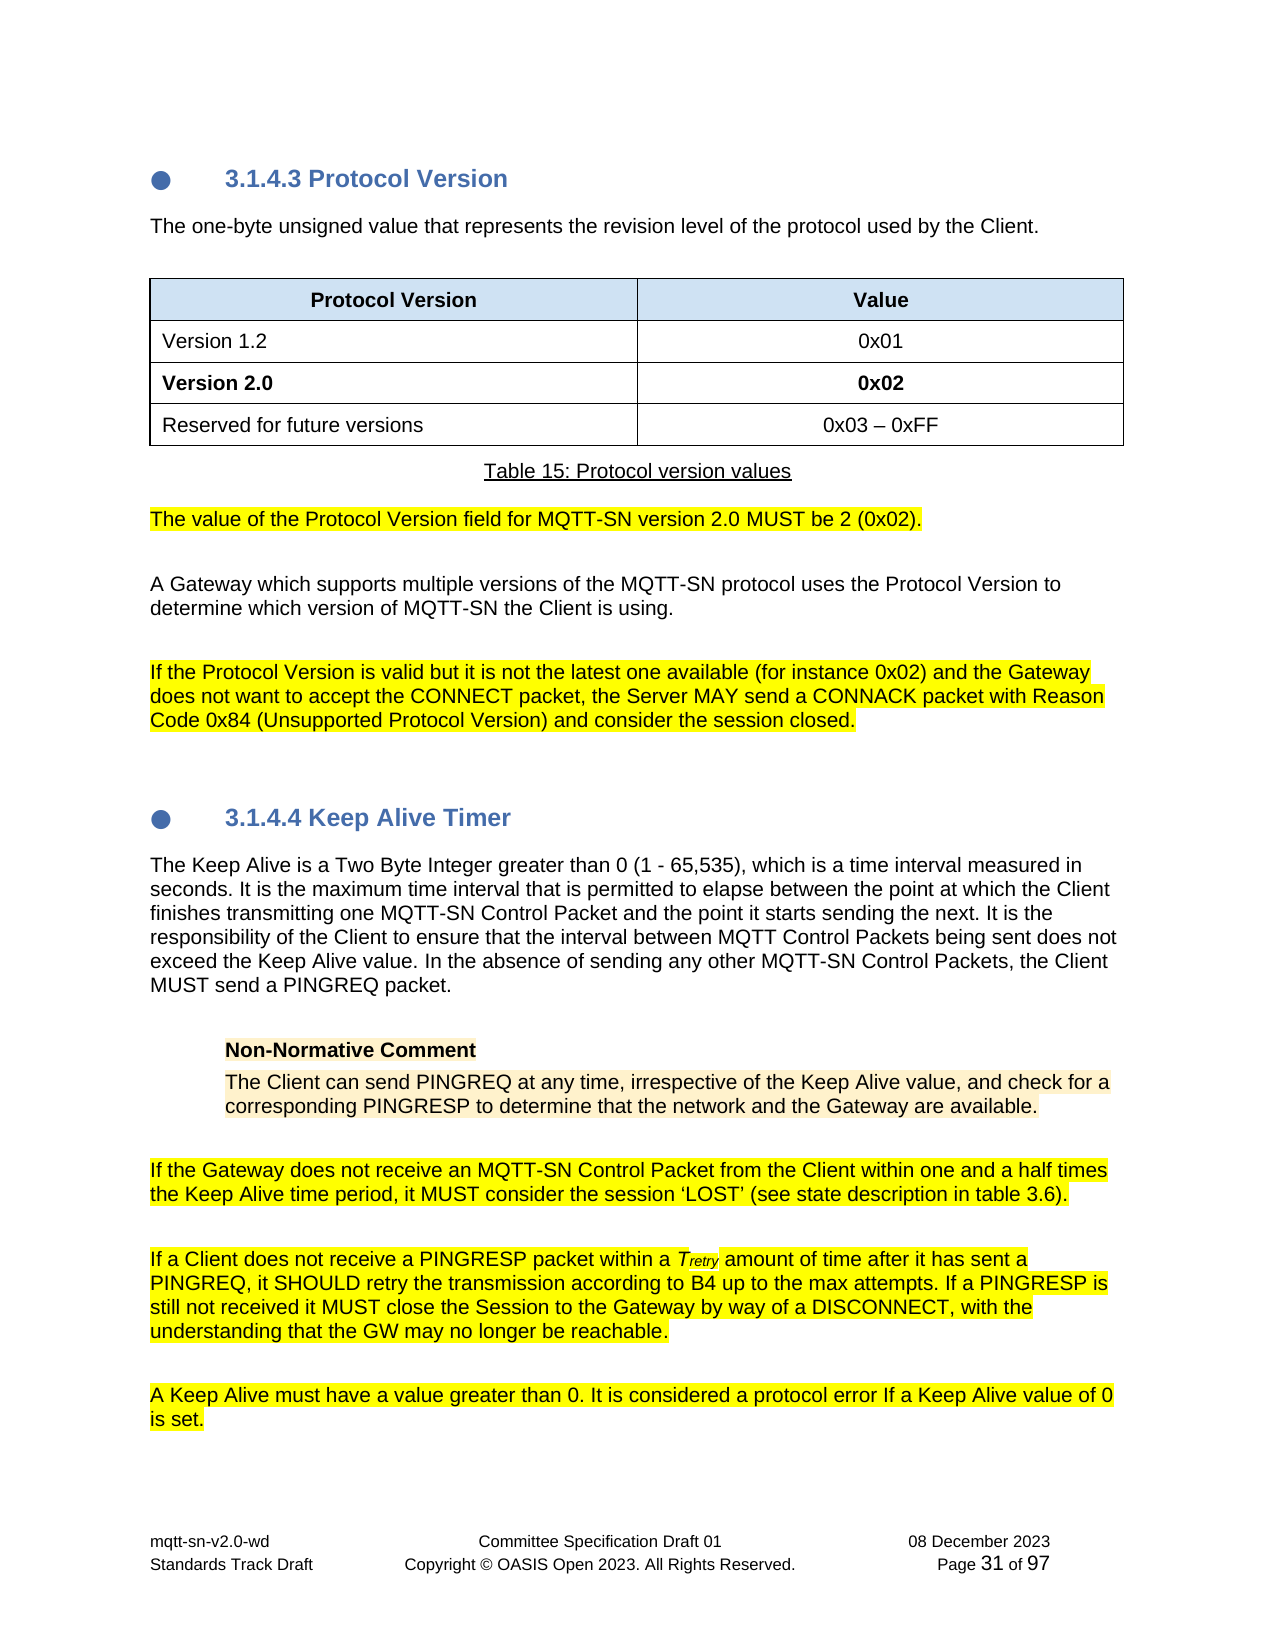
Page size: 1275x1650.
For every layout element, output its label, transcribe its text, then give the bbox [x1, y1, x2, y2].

table_cell Version 2.0 [151, 363, 637, 403]
table_cell Version 1.2 [151, 321, 637, 362]
text The one-byte unsigned value that represents the revision level of the protocol used by the Client. [150, 214, 1125, 238]
table_cell 0x03 – 0xFF [638, 404, 1123, 445]
text Table 15: Protocol version values [150, 458, 1125, 482]
table_header Protocol Version [151, 279, 637, 320]
table_cell 0x02 [638, 363, 1123, 403]
text A Gateway which supports multiple versions of the MQTT-SN protocol uses the Protocol Version to determine which version of MQTT-SN the Client is using. [150, 572, 1125, 619]
subtitle 3.1.4.4 Keep Alive Timer [150, 789, 1125, 841]
text The value of the Protocol Version field for MQTT-SN version 2.0 MUST be 2 (0x02). [150, 507, 1125, 531]
text Non-Normative Comment [225, 1037, 1125, 1061]
table_cell 0x01 [638, 321, 1123, 362]
text The Keep Alive is a Two Byte Integer greater than 0 (1 - 65,535), which is a time interval measured in seconds. It is the maximum time interval that is permitted to elapse between the point at which the Client finishes transmitting one MQTT-SN Control Packet and the point it starts sending the next. It is the responsibility of the Client to ensure that the interval between MQTT Control Packets being sent does not exceed the Keep Alive value. In the absence of sending any other MQTT-SN Control Packets, the Client MUST send a PINGREQ packet. [150, 853, 1125, 997]
text A Keep Alive must have a value greater than 0. It is considered a protocol error If a Keep Alive value of 0 is set. [150, 1383, 1125, 1431]
table_header Value [638, 279, 1123, 320]
table_cell Reserved for future versions [151, 404, 637, 445]
text If the Protocol Version is valid but it is not the latest one available (for instance 0x02) and the Gateway does not want to accept the CONNECT packet, the Server MAY send a CONNACK packet with Reason Code 0x84 (Unsupported Protocol Version) and consider the session closed. [150, 660, 1125, 732]
subtitle 3.1.4.3 Protocol Version [150, 150, 1125, 201]
text If a Client does not receive a PINGRESP packet within a Tretry amount of time after it has sent a PINGREQ, it SHOULD retry the transmission according to B4 up to the max attempts. If a PINGRESP is still not received it MUST close the Session to the Gateway by way of a DISCONNECT, with the understanding that the GW may no longer be reachable. [150, 1247, 1125, 1343]
text If the Gateway does not receive an MQTT-SN Control Packet from the Client within one and a half times the Keep Alive time period, it MUST consider the session ‘LOST’ (see state description in table 3.6). [150, 1158, 1125, 1206]
text The Client can send PINGREQ at any time, irrespective of the Keep Alive value, and check for a corresponding PINGRESP to determine that the network and the Gateway are available. [225, 1070, 1125, 1118]
